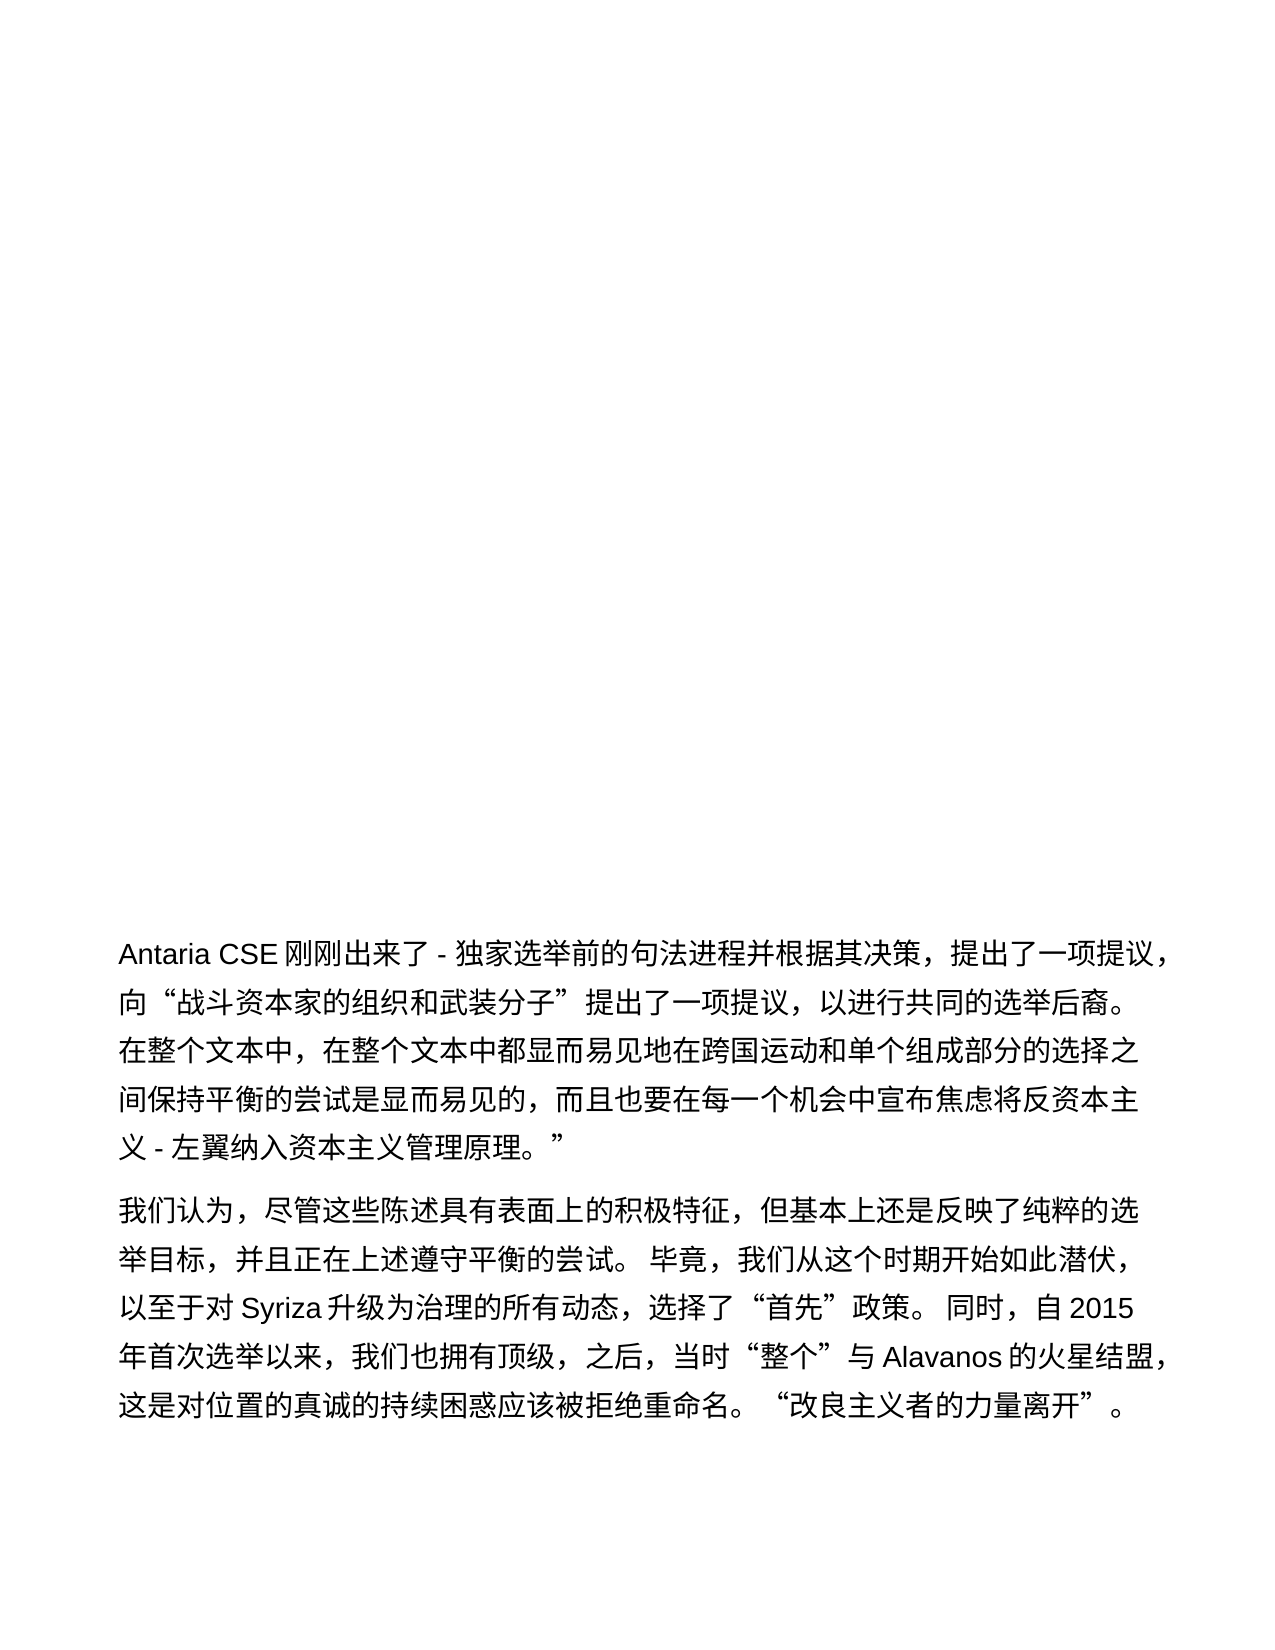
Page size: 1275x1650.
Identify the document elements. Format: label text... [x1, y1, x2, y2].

text 我们认为，尽管这些陈述具有表面上的积极特征，但基本上还是反映了纯粹的选举目标，并且正在上述遵守平衡的尝试。 毕竟，我们从这个时期开始如此潜伏，以至于对Syriza升级为治理的所有动态，选择了“首先”政策。 同时，自2015年首次选举以来，我们也拥有顶级，之后，当时“整个”与Alavanos的火星结盟，这是对位置的真诚的持续困惑应该被拒绝重命名。“改良主义者的力量离开”。 [118, 1188, 1157, 1424]
text Antaria CSE刚刚出来了 - 独家选举前的句法进程并根据其决策，提出了一项提议，向“战斗资本家的组织和武装分子”提出了一项提议，以进行共同的选举后裔。 在整个文本中，在整个文本中都显而易见地在跨国运动和单个组成部分的选择之间保持平衡的尝试是显而易见的，而且也要在每一个机会中宣布焦虑将反资本主义 - 左翼纳入资本主义管理原理。” [118, 118, 1157, 1167]
